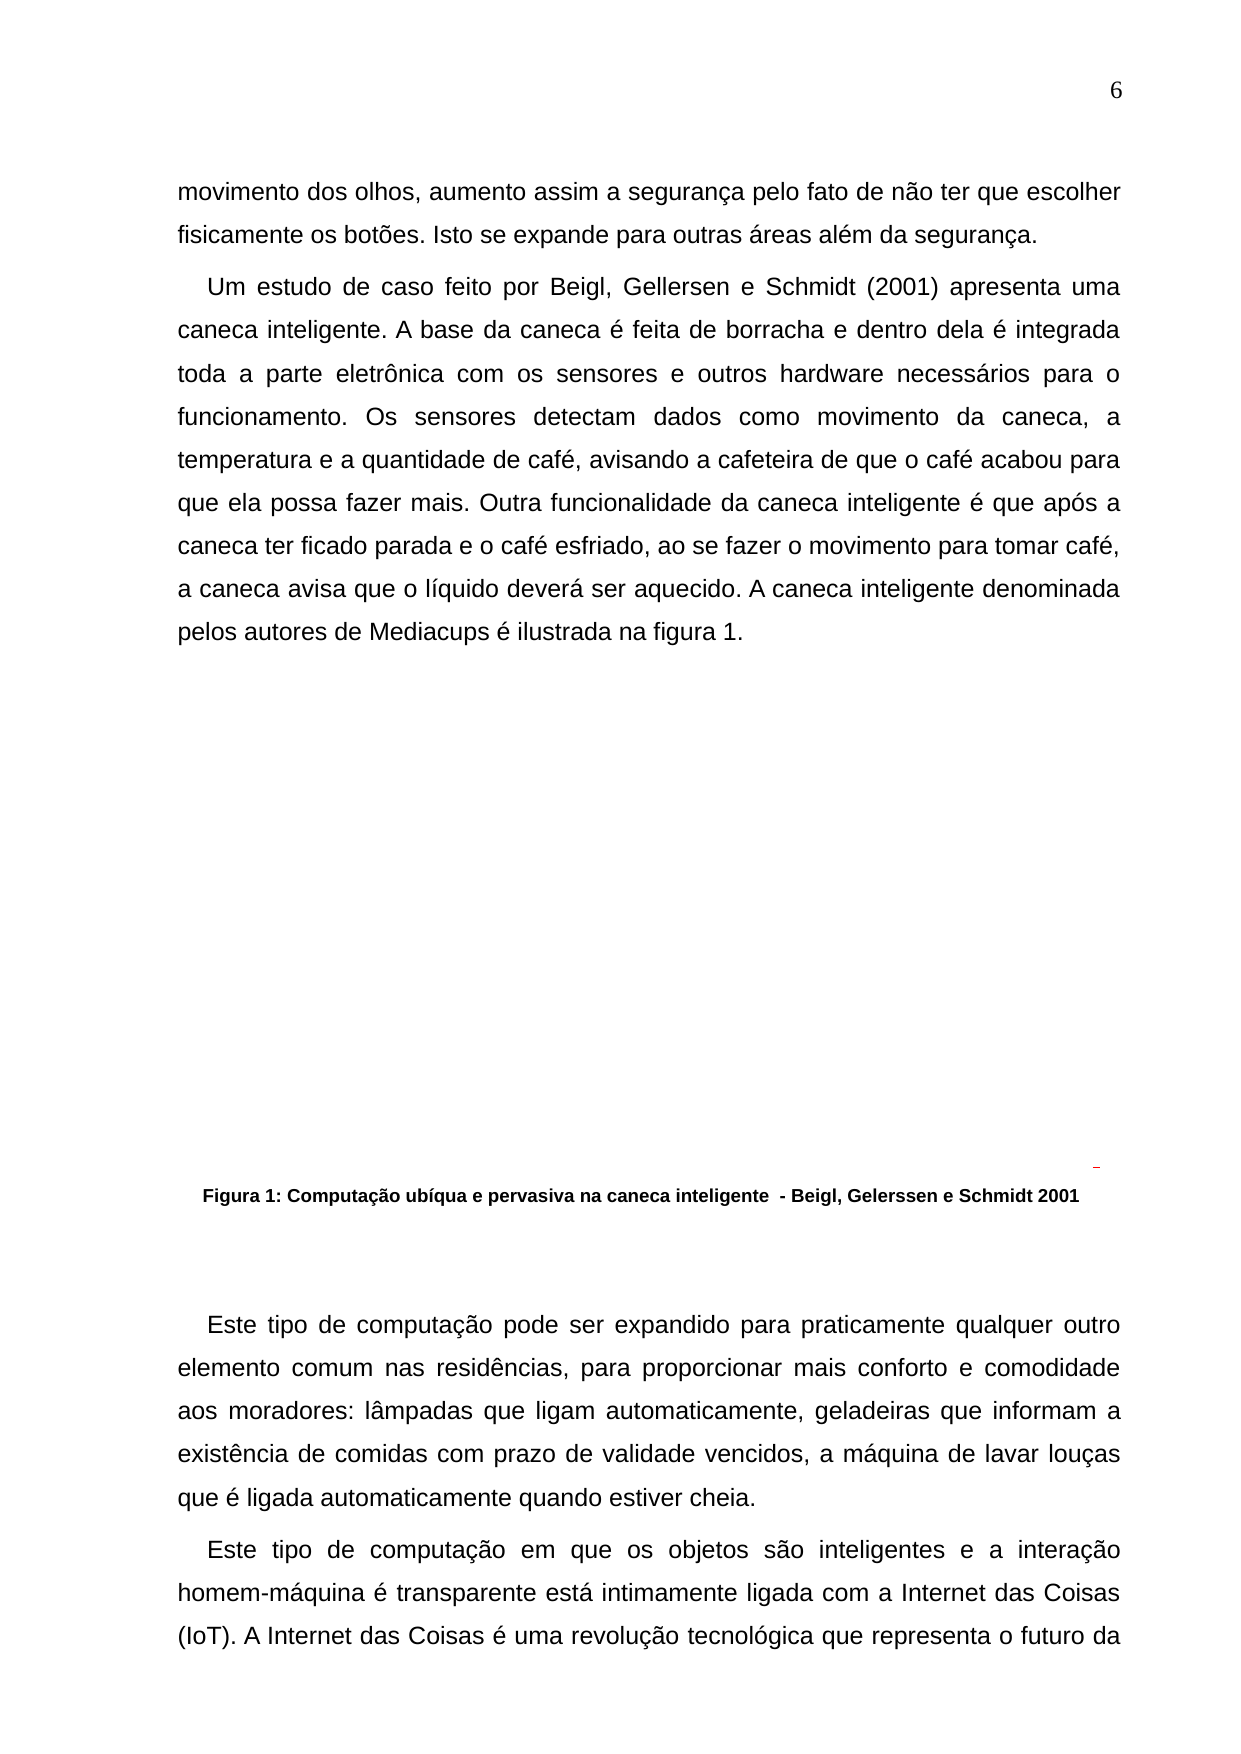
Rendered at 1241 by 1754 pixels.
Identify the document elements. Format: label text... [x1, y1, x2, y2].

text Este tipo de computação em que os objetos são inteligentes e a interação homem-máquina é transparente está intimamente ligada com a Internet das Coisas (IoT). A Internet das Coisas é uma revolução tecnológica que representa o futuro da [177, 1535, 1122, 1650]
text movimento dos olhos, aumento assim a segurança pelo fato de não ter que escolher fisicamente os botões. Isto se expande para outras áreas além da segurança. [177, 177, 1122, 249]
text Figura 1: Computação ubíqua e pervasiva na caneca inteligente - Beigl, Gelerssen e Schmidt 2001 [177, 1185, 1105, 1207]
text Este tipo de computação pode ser expandido para praticamente qualquer outro elemento comum nas residências, para proporcionar mais conforto e comodidade aos moradores: lâmpadas que ligam automaticamente, geladeiras que informam a existência de comidas com prazo de validade vencidos, a máquina de lavar louças que é ligada automaticamente quando estiver cheia. [177, 1310, 1122, 1511]
text Um estudo de caso feito por Beigl, Gellersen e Schmidt (2001) apresenta uma caneca inteligente. A base da caneca é feita de borracha e dentro dela é integrada toda a parte eletrônica com os sensores e outros hardware necessários para o funcionamento. Os sensores detectam dados como movimento da caneca, a temperatura e a quantidade de café, avisando a cafeteira de que o café acabou para que ela possa fazer mais. Outra funcionalidade da caneca inteligente é que após a caneca ter ficado parada e o café esfriado, ao se fazer o movimento para tomar café, a caneca avisa que o líquido deverá ser aquecido. A caneca inteligente denominada pelos autores de Mediacups é ilustrada na figura 1. [177, 272, 1122, 646]
